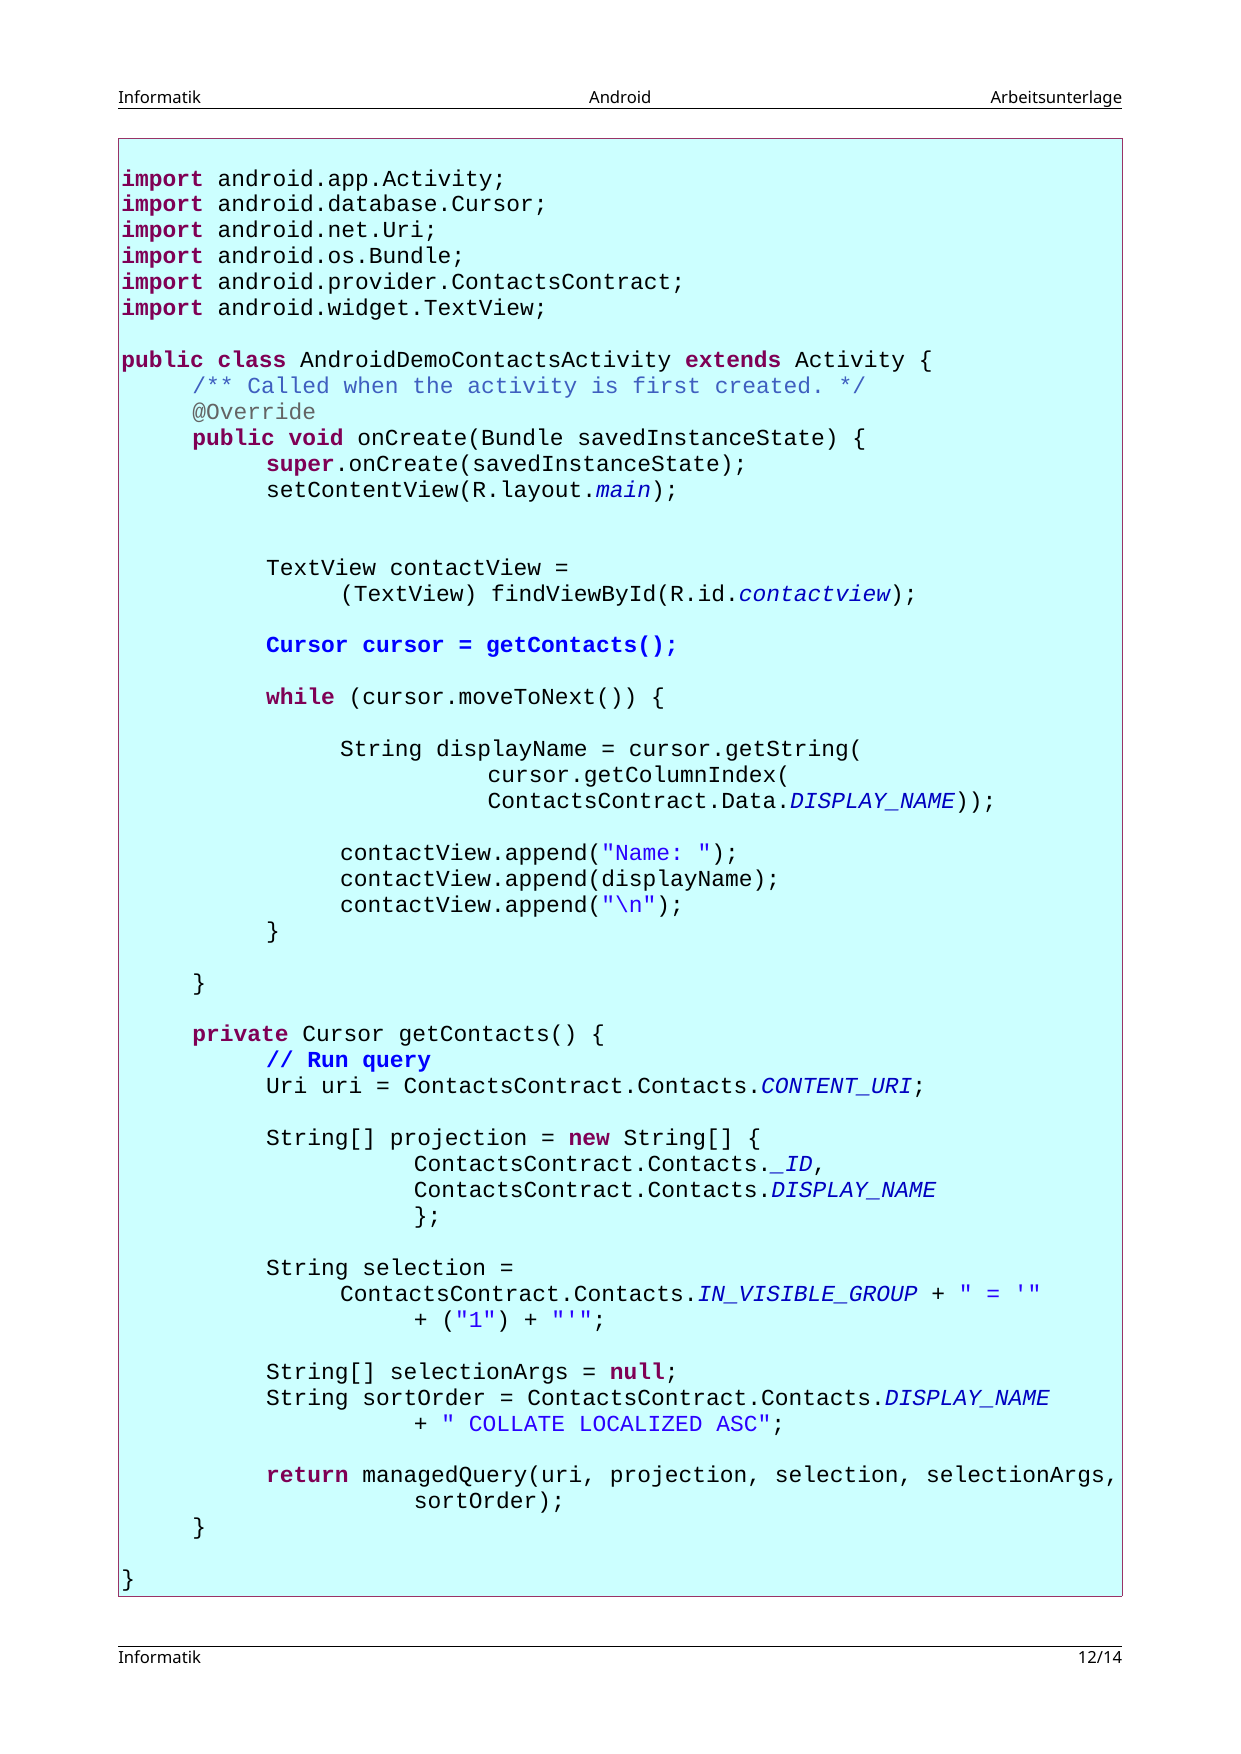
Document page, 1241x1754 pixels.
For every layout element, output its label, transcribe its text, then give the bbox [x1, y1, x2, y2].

text TextView contactView = [119, 553, 1122, 579]
text String sortOrder = ContactsContract.Contacts.DISPLAY_NAME [119, 1383, 1122, 1409]
text String displayName = cursor.getString( [119, 734, 1122, 760]
text private Cursor getContacts() { [119, 1020, 1122, 1046]
text } [119, 1564, 1122, 1596]
text contactView.append("Name: "); [119, 838, 1122, 864]
text (TextView) findViewById(R.id.contactview); [119, 579, 1122, 605]
text cursor.getColumnIndex( [119, 760, 1122, 786]
text Uri uri = ContactsContract.Contacts.CONTENT_URI; [119, 1072, 1122, 1098]
text setContentView(R.layout.main); [119, 475, 1122, 501]
text import android.os.Bundle; [119, 242, 1122, 268]
text ContactsContract.Contacts.IN_VISIBLE_GROUP + " = '" [119, 1279, 1122, 1305]
text /** Called when the activity is first created. */ [119, 371, 1122, 397]
text String selection = [119, 1253, 1122, 1279]
text ContactsContract.Data.DISPLAY_NAME)); [119, 786, 1122, 812]
text @Override [119, 397, 1122, 423]
text Cursor cursor = getContacts(); [119, 631, 1122, 657]
text import android.net.Uri; [119, 216, 1122, 242]
text } [119, 1513, 1122, 1538]
text + " COLLATE LOCALIZED ASC"; [119, 1409, 1122, 1435]
text import android.provider.ContactsContract; [119, 268, 1122, 293]
text // Run query [119, 1046, 1122, 1072]
text } [119, 916, 1122, 942]
text import android.app.Activity; [119, 164, 1122, 190]
text public class AndroidDemoContactsActivity extends Activity { [119, 345, 1122, 371]
text super.onCreate(savedInstanceState); [119, 449, 1122, 475]
text public void onCreate(Bundle savedInstanceState) { [119, 423, 1122, 449]
text contactView.append(displayName); [119, 864, 1122, 890]
text import android.widget.TextView; [119, 293, 1122, 319]
text while (cursor.moveToNext()) { [119, 683, 1122, 708]
text sortOrder); [119, 1487, 1122, 1513]
text ContactsContract.Contacts._ID, [119, 1149, 1122, 1175]
text String[] selectionArgs = null; [119, 1357, 1122, 1383]
text import android.database.Cursor; [119, 190, 1122, 216]
text }; [119, 1201, 1122, 1227]
text ContactsContract.Contacts.DISPLAY_NAME [119, 1175, 1122, 1201]
text contactView.append("\n"); [119, 890, 1122, 916]
text String[] projection = new String[] { [119, 1123, 1122, 1149]
text + ("1") + "'"; [119, 1305, 1122, 1331]
text return managedQuery(uri, projection, selection, selectionArgs, [119, 1461, 1122, 1487]
text } [119, 968, 1122, 994]
